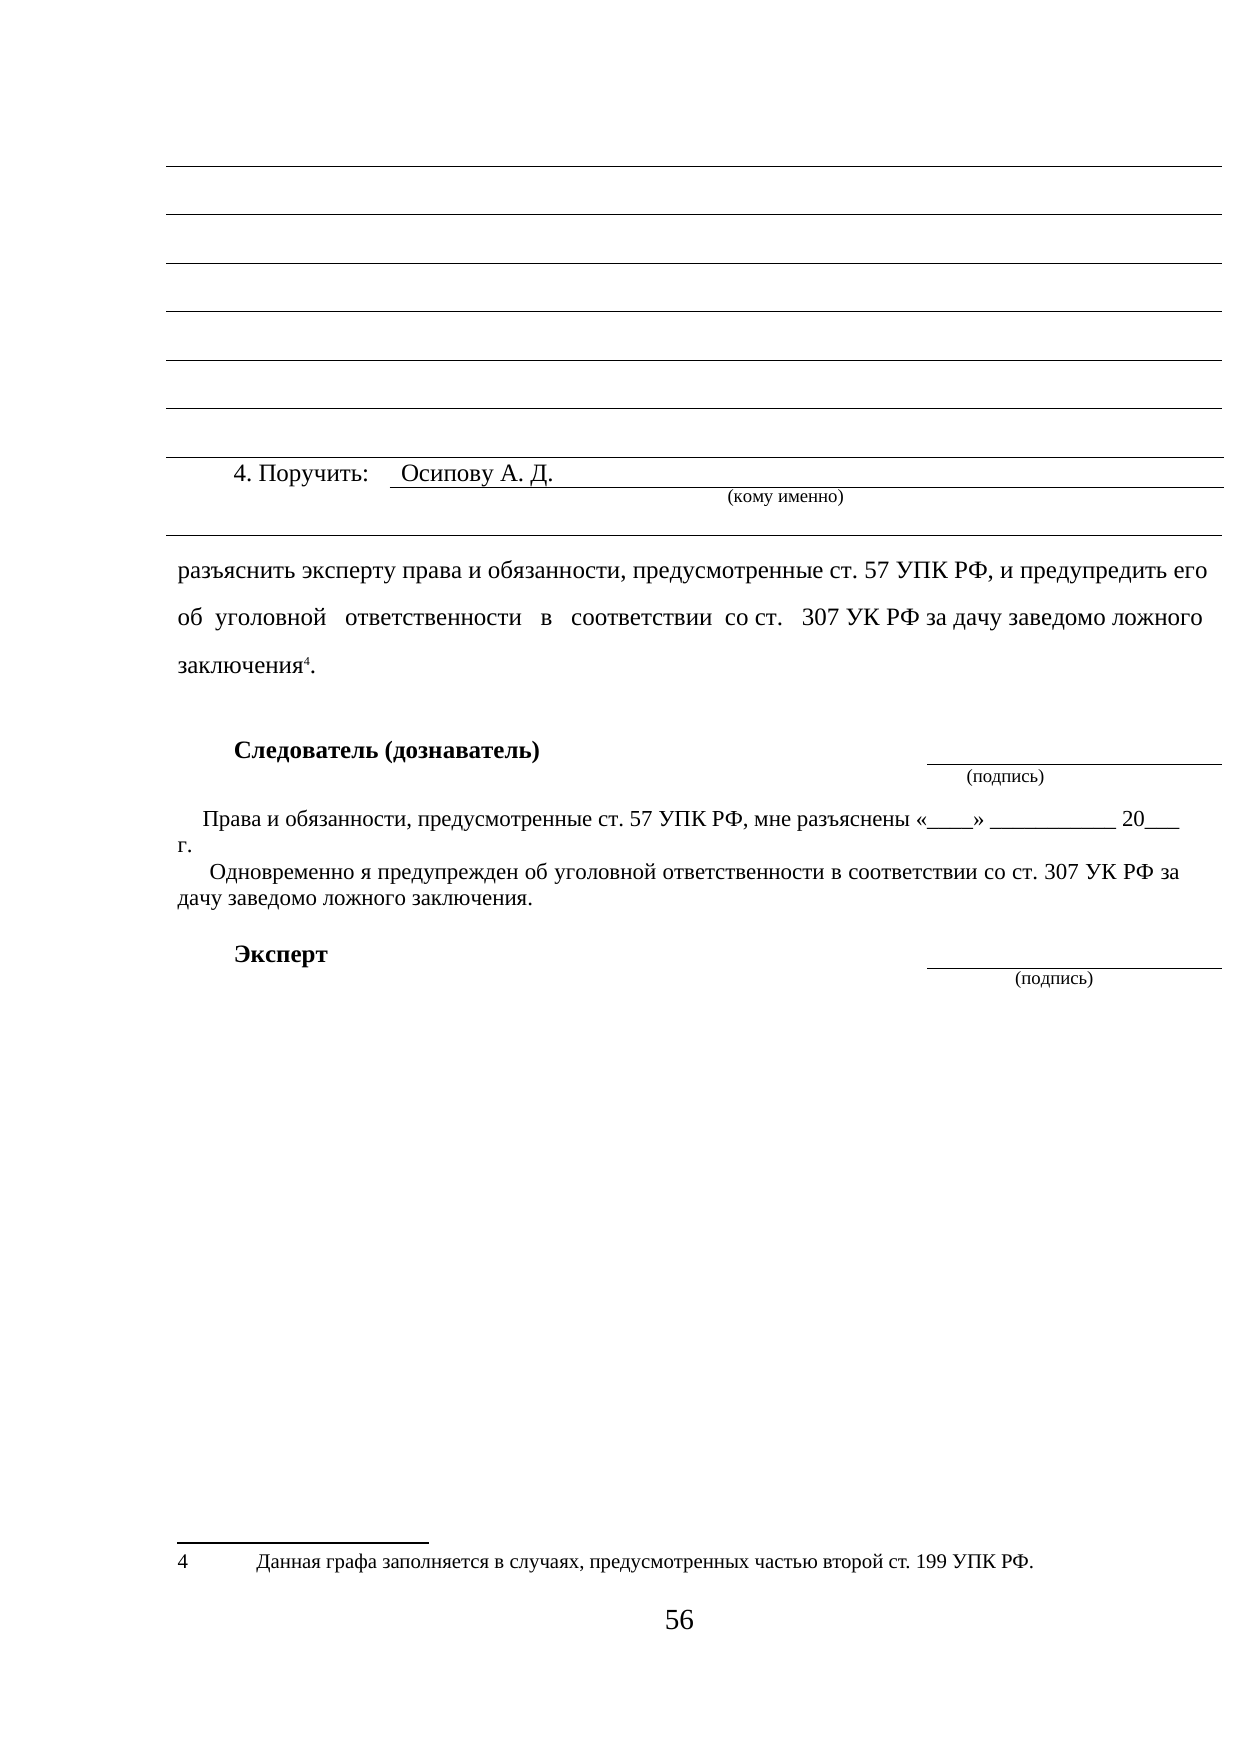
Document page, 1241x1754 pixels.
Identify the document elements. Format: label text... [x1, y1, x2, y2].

table_header разъяснить эксперту права и обязанности, предусмотренные ст. 57 УПК РФ, и предупредить его [166, 555, 1222, 584]
text Одновременно я предупрежден об уголовной ответственности в соответствии со ст. 307 УК РФ за дачу заведомо ложного заключения. [177, 858, 1181, 911]
table_header [927, 735, 1222, 764]
table_header [166, 506, 1222, 535]
table_cell 4. Поручить: [166, 458, 389, 487]
text (подпись) [927, 969, 1181, 988]
table_header Эксперт [166, 939, 927, 968]
text (кому именно) [390, 488, 1181, 506]
table_header [166, 331, 1222, 360]
table_header [166, 185, 1222, 214]
table_header Следователь (дознаватель) [166, 735, 927, 764]
table_header [166, 380, 1222, 408]
table_header [166, 283, 1222, 311]
table_header заключения. [166, 650, 1222, 679]
table_header [166, 234, 1222, 263]
table_header об уголовной ответственности в соответствии со ст. 307 УК РФ за дачу заведомо ложного [166, 603, 1222, 631]
table_header [166, 137, 1222, 166]
table_cell Осипову А. Д. [390, 458, 1224, 487]
table_header [927, 939, 1222, 968]
text Права и обязанности, предусмотренные ст. 57 УПК РФ, мне разъяснены «____» ___________ 20___ г. [177, 805, 1181, 858]
text (подпись) [693, 765, 1181, 786]
table_header [166, 428, 1224, 457]
